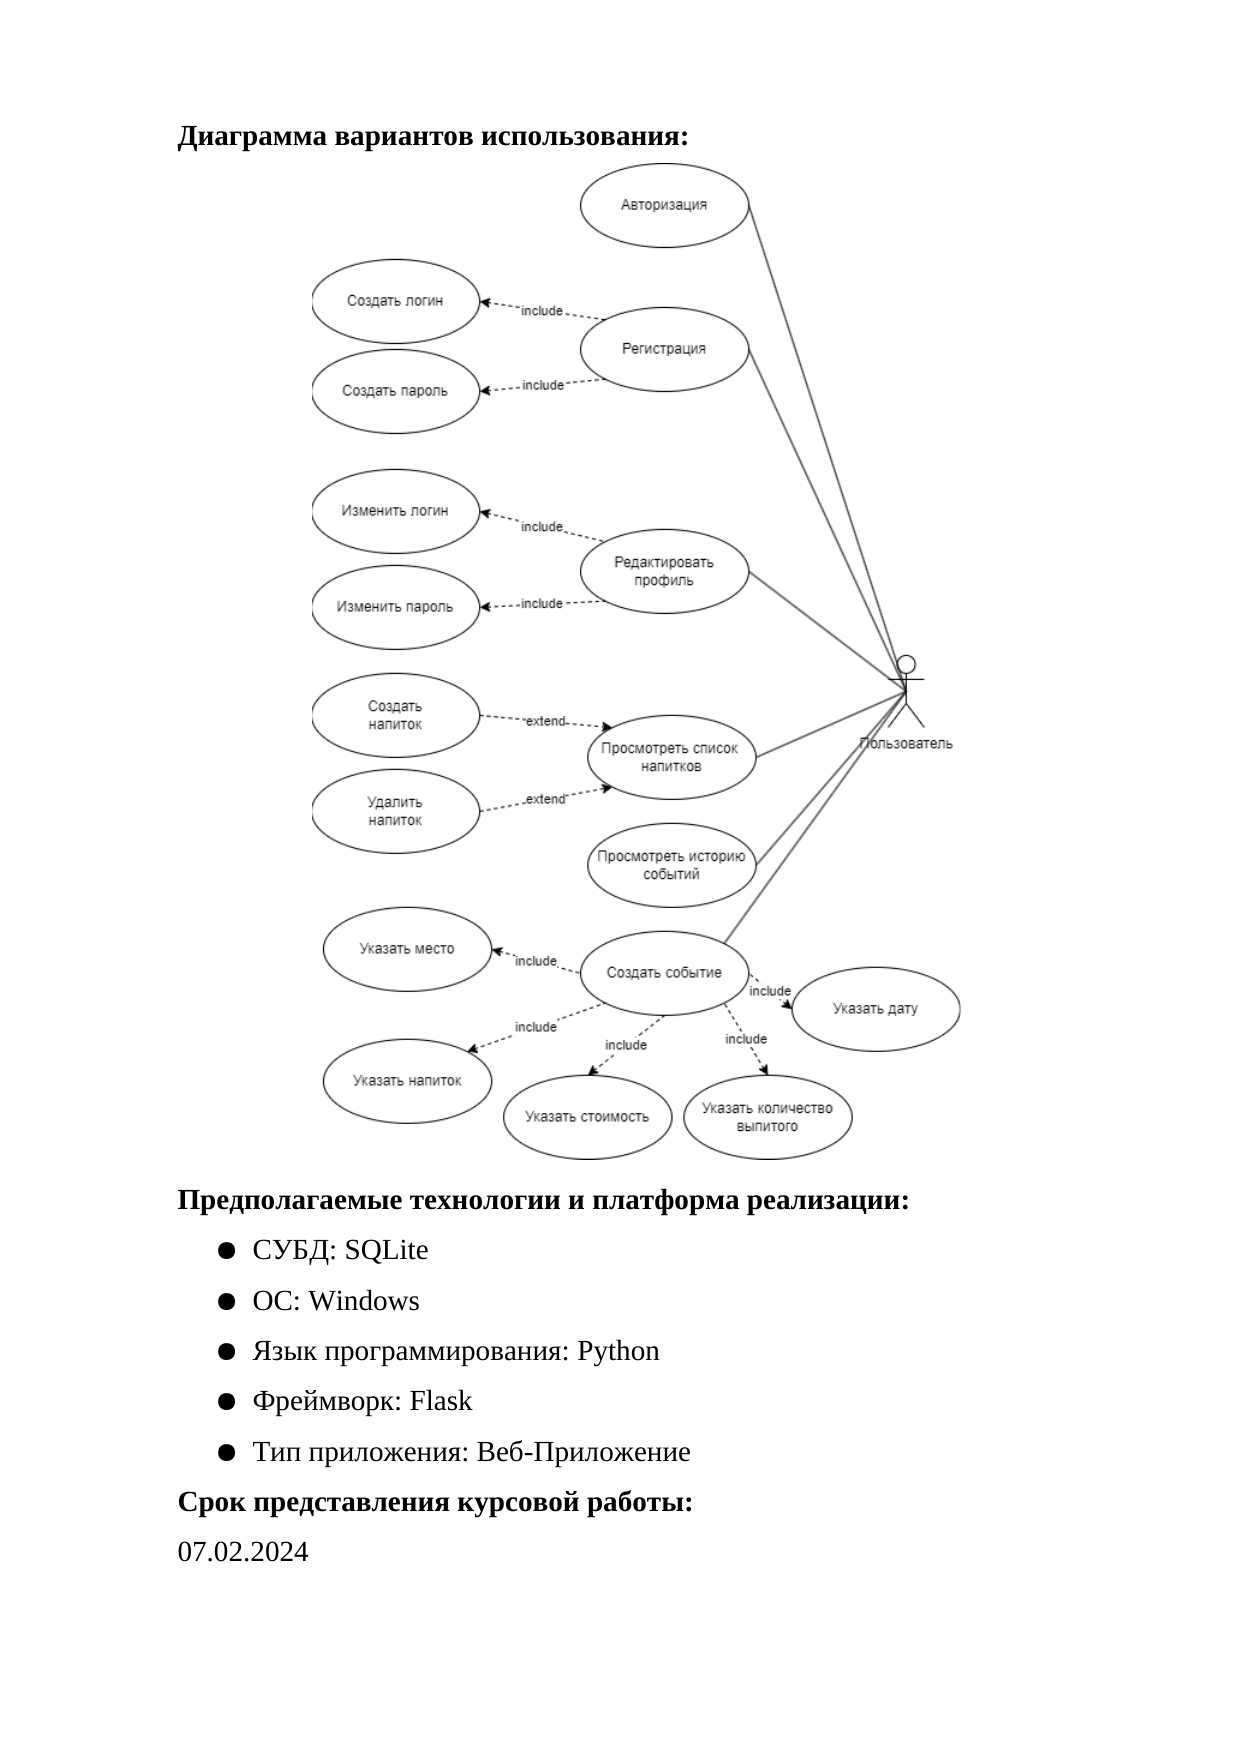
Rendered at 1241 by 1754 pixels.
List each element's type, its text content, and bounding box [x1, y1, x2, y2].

text Срок представления курсовой работы: [177, 1484, 1152, 1518]
text Диаграмма вариантов использования: [177, 118, 1152, 152]
text 07.02.2024 [177, 1534, 1152, 1568]
list СУБД: SQLite [215, 1232, 1152, 1266]
text Предполагаемые технологии и платформа реализации: [177, 1117, 1152, 1215]
list ОС: Windows [215, 1283, 1152, 1316]
list Тип приложения: Веб-Приложение [215, 1434, 1152, 1467]
list Фреймворк: Flask [215, 1383, 1152, 1417]
list Язык программирования: Python [215, 1333, 1152, 1367]
picture [312, 163, 961, 1160]
